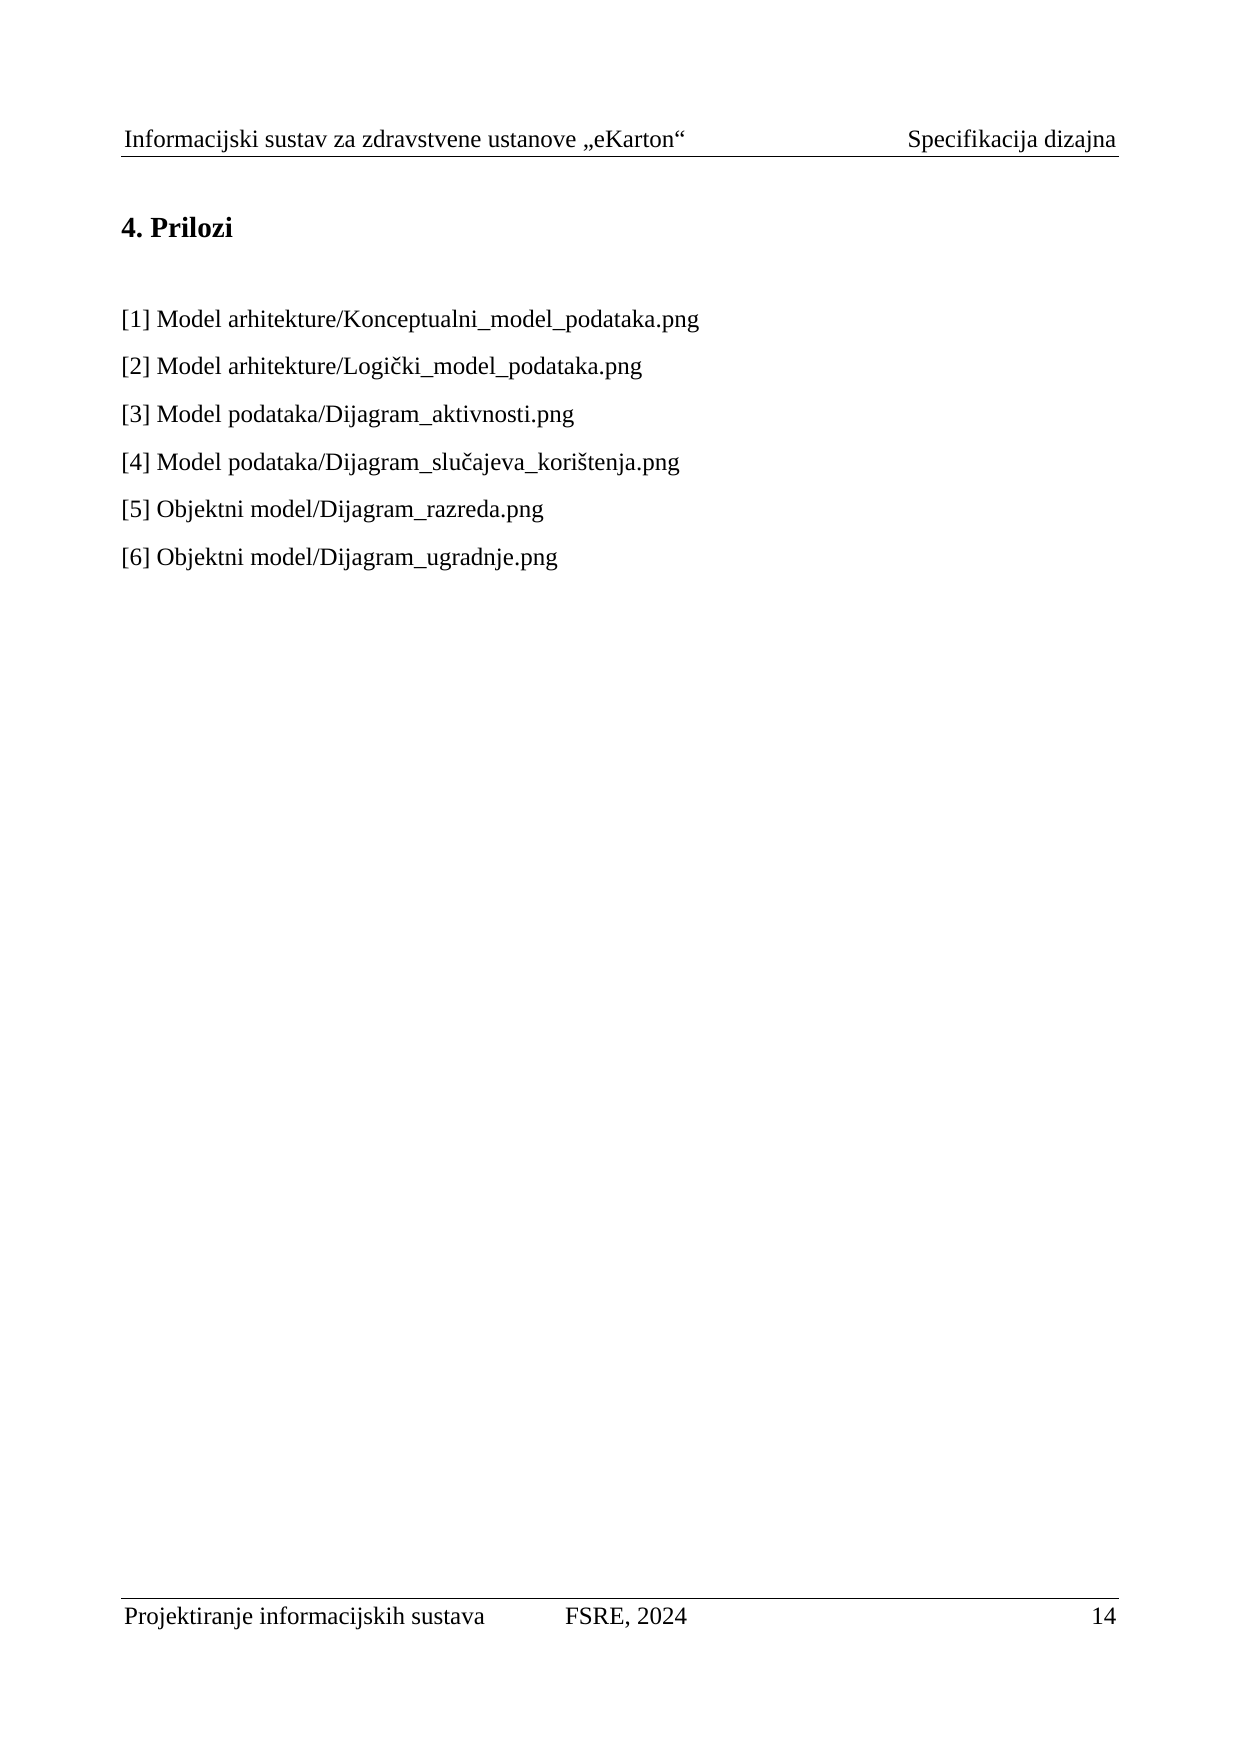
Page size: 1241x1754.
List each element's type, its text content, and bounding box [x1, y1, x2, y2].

subtitle 4. Prilozi [121, 210, 1119, 244]
text [1] Model arhitekture/Konceptualni_model_podataka.png [121, 304, 1119, 333]
text [6] Objektni model/Dijagram_ugradnje.png [121, 542, 1119, 571]
text [4] Model podataka/Dijagram_slučajeva_korištenja.png [121, 447, 1119, 475]
text [5] Objektni model/Dijagram_razreda.png [121, 494, 1119, 523]
text [2] Model arhitekture/Logički_model_podataka.png [121, 351, 1119, 380]
text [3] Model podataka/Dijagram_aktivnosti.png [121, 399, 1119, 428]
